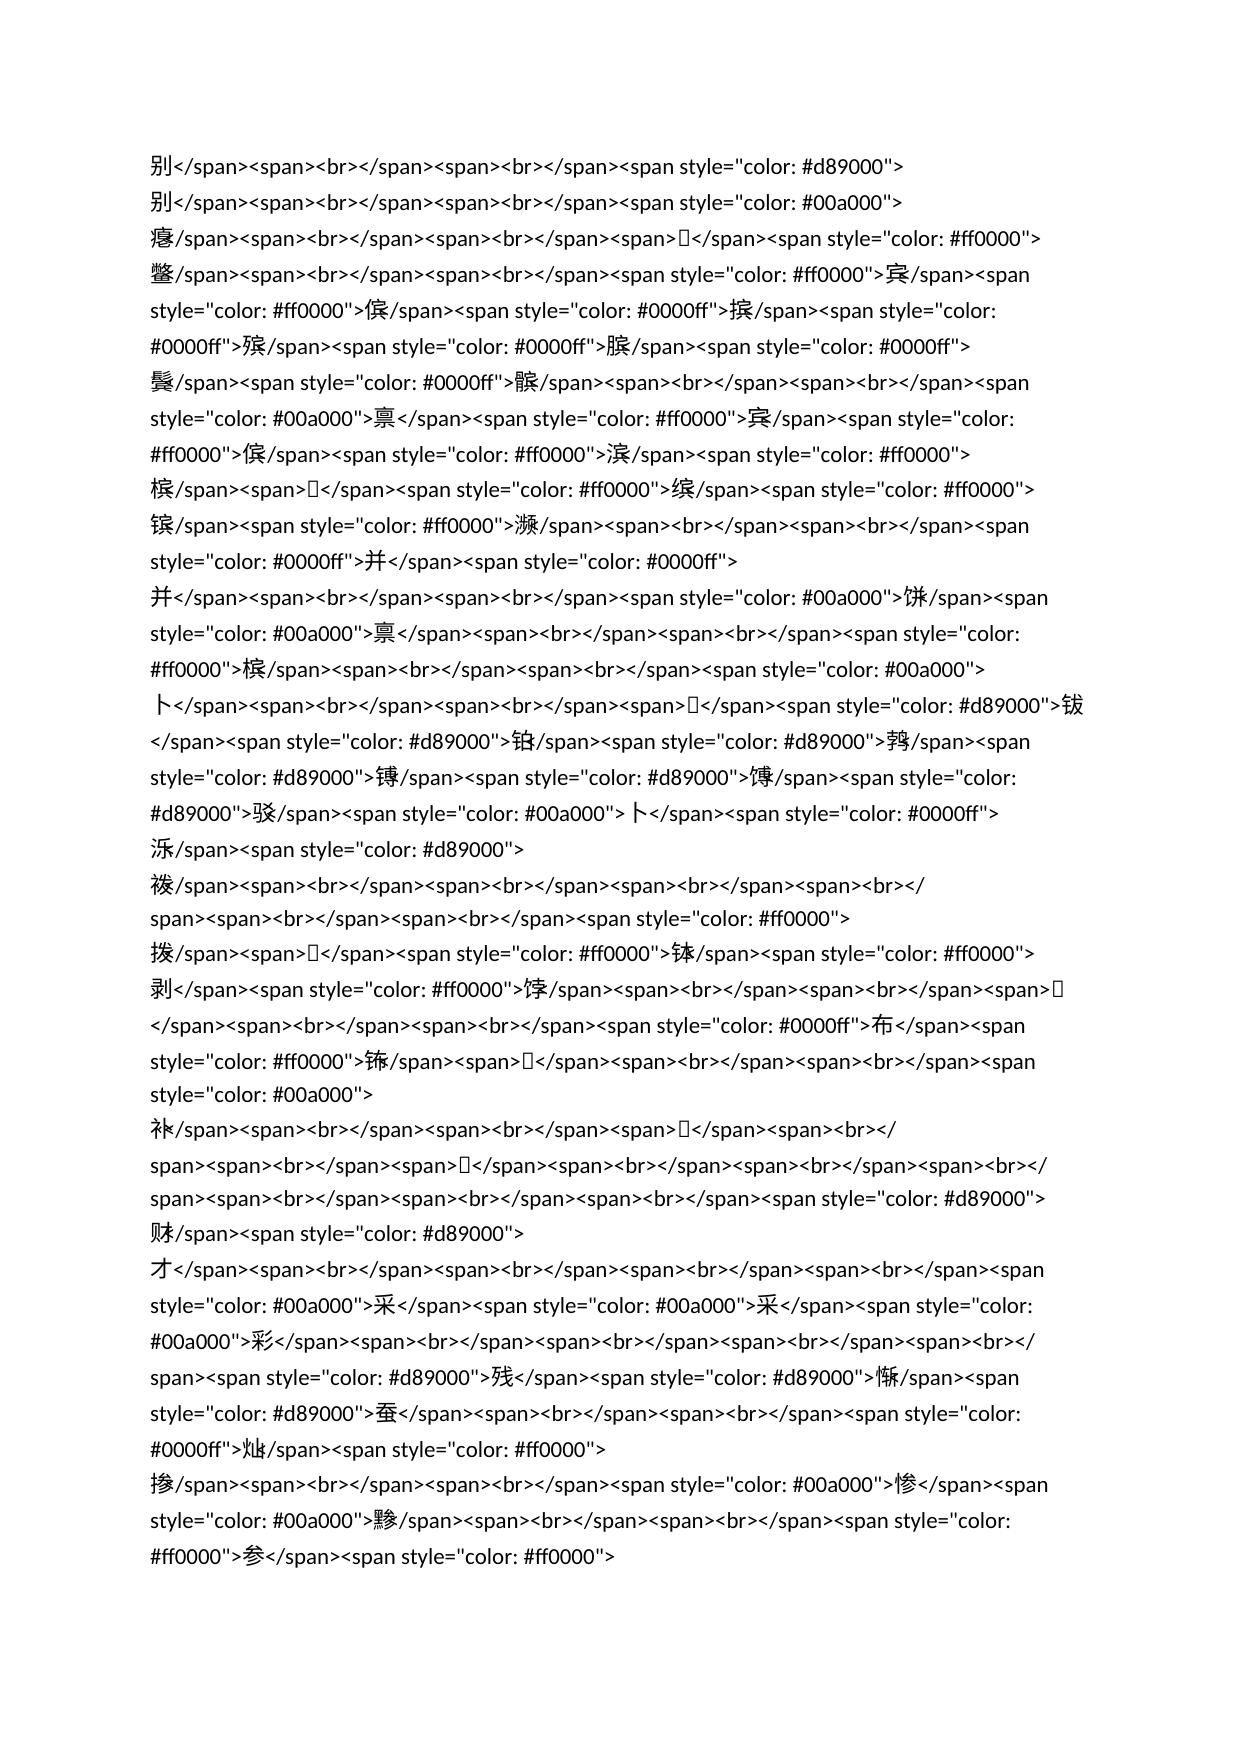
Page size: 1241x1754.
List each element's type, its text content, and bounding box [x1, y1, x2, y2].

text 别</span><span><br></span><span><br></span><span style="color: #d89000">别</span><span><br></span><span><br></span><span style="color: #00a000">瘪</span><span><br></span><span><br></span><span>𫜁</span><span style="color: #ff0000">鳖</span><span><br></span><span><br></span><span style="color: #ff0000">宾</span><span style="color: #ff0000">傧</span><span style="color: #0000ff">摈</span><span style="color: #0000ff">殡</span><span style="color: #0000ff">膑</span><span style="color: #0000ff">鬓</span><span style="color: #0000ff">髌</span><span><br></span><span><br></span><span style="color: #00a000">禀</span><span style="color: #ff0000">宾</span><span style="color: #ff0000">傧</span><span style="color: #ff0000">滨</span><span style="color: #ff0000">槟</span><span>𧏖</span><span style="color: #ff0000">缤</span><span style="color: #ff0000">镔</span><span style="color: #ff0000">濒</span><span><br></span><span><br></span><span style="color: #0000ff">并</span><span style="color: #0000ff">并</span><span><br></span><span><br></span><span style="color: #00a000">饼</span><span style="color: #00a000">禀</span><span><br></span><span><br></span><span style="color: #ff0000">槟</span><span><br></span><span><br></span><span style="color: #00a000">卜</span><span><br></span><span><br></span><span>𫐈</span><span style="color: #d89000">钹</span><span style="color: #d89000">铂</span><span style="color: #d89000">鹁</span><span style="color: #d89000">镈</span><span style="color: #d89000">馎</span><span style="color: #d89000">驳</span><span style="color: #00a000">卜</span><span style="color: #0000ff">泺</span><span style="color: #d89000">袯</span><span><br></span><span><br></span><span><br></span><span><br></span><span><br></span><span><br></span><span style="color: #ff0000">拨</span><span>𫏆</span><span style="color: #ff0000">钵</span><span style="color: #ff0000">剥</span><span style="color: #ff0000">饽</span><span><br></span><span><br></span><span>𫐗</span><span><br></span><span><br></span><span style="color: #0000ff">布</span><span style="color: #ff0000">钸</span><span>𫗦</span><span><br></span><span><br></span><span style="color: #00a000">补</span><span><br></span><span><br></span><span>𫗦</span><span><br></span><span><br></span><span>𠱞</span><span><br></span><span><br></span><span><br></span><span><br></span><span><br></span><span><br></span><span style="color: #d89000">财</span><span style="color: #d89000">才</span><span><br></span><span><br></span><span><br></span><span><br></span><span style="color: #00a000">采</span><span style="color: #00a000">采</span><span style="color: #00a000">彩</span><span><br></span><span><br></span><span><br></span><span><br></span><span style="color: #d89000">残</span><span style="color: #d89000">惭</span><span style="color: #d89000">蚕</span><span><br></span><span><br></span><span style="color: #0000ff">灿</span><span style="color: #ff0000">掺</span><span><br></span><span><br></span><span style="color: #00a000">惨</span><span style="color: #00a000">黪</span><span><br></span><span><br></span><span style="color: #ff0000">参</span><span style="color: #ff0000"> [150, 150, 1090, 1572]
